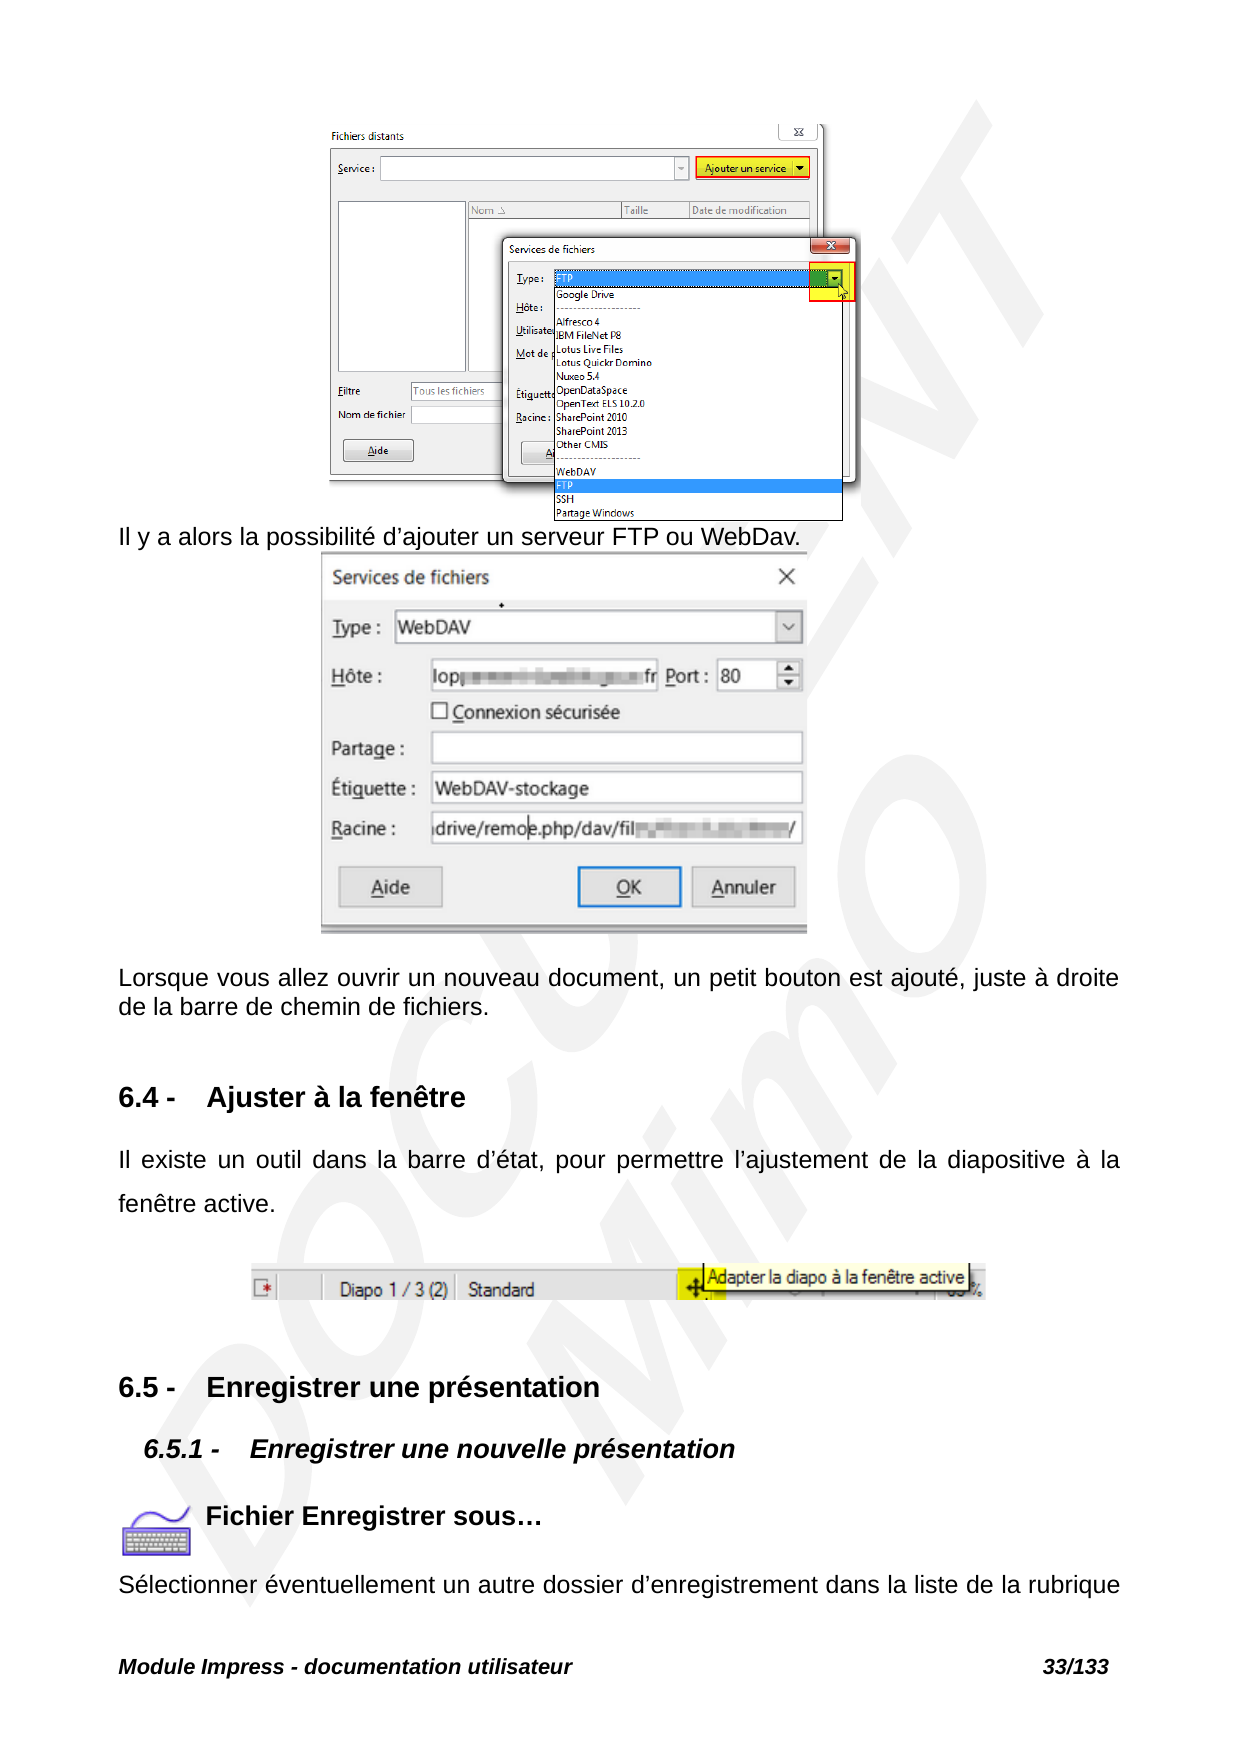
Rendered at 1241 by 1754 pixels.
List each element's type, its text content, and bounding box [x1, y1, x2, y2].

text Fichier Enregistrer sous… [194, 1500, 1122, 1531]
text Il existe un outil dans la barre d’état, pour permettre l’ajustement de la diapositive à la fenêtre active. [118, 1145, 1122, 1217]
subtitle Enregistrer une présentation [118, 1370, 1122, 1404]
text Lorsque vous allez ouvrir un nouveau document, un petit bouton est ajouté, juste à droite de la barre de chemin de fichiers. [118, 962, 1122, 1021]
picture [118, 1495, 194, 1570]
text Il y a alors la possibilité d’ajouter un serveur FTP ou WebDav. [118, 118, 1122, 551]
subtitle Enregistrer une nouvelle présentation [143, 1433, 1122, 1464]
picture [329, 124, 861, 522]
subtitle Ajuster à la fenêtre [118, 1079, 1122, 1113]
picture [251, 1263, 986, 1300]
picture [321, 550, 808, 934]
text Sélectionner éventuellement un autre dossier d’enregistrement dans la liste de la rubrique [118, 1570, 1122, 1599]
